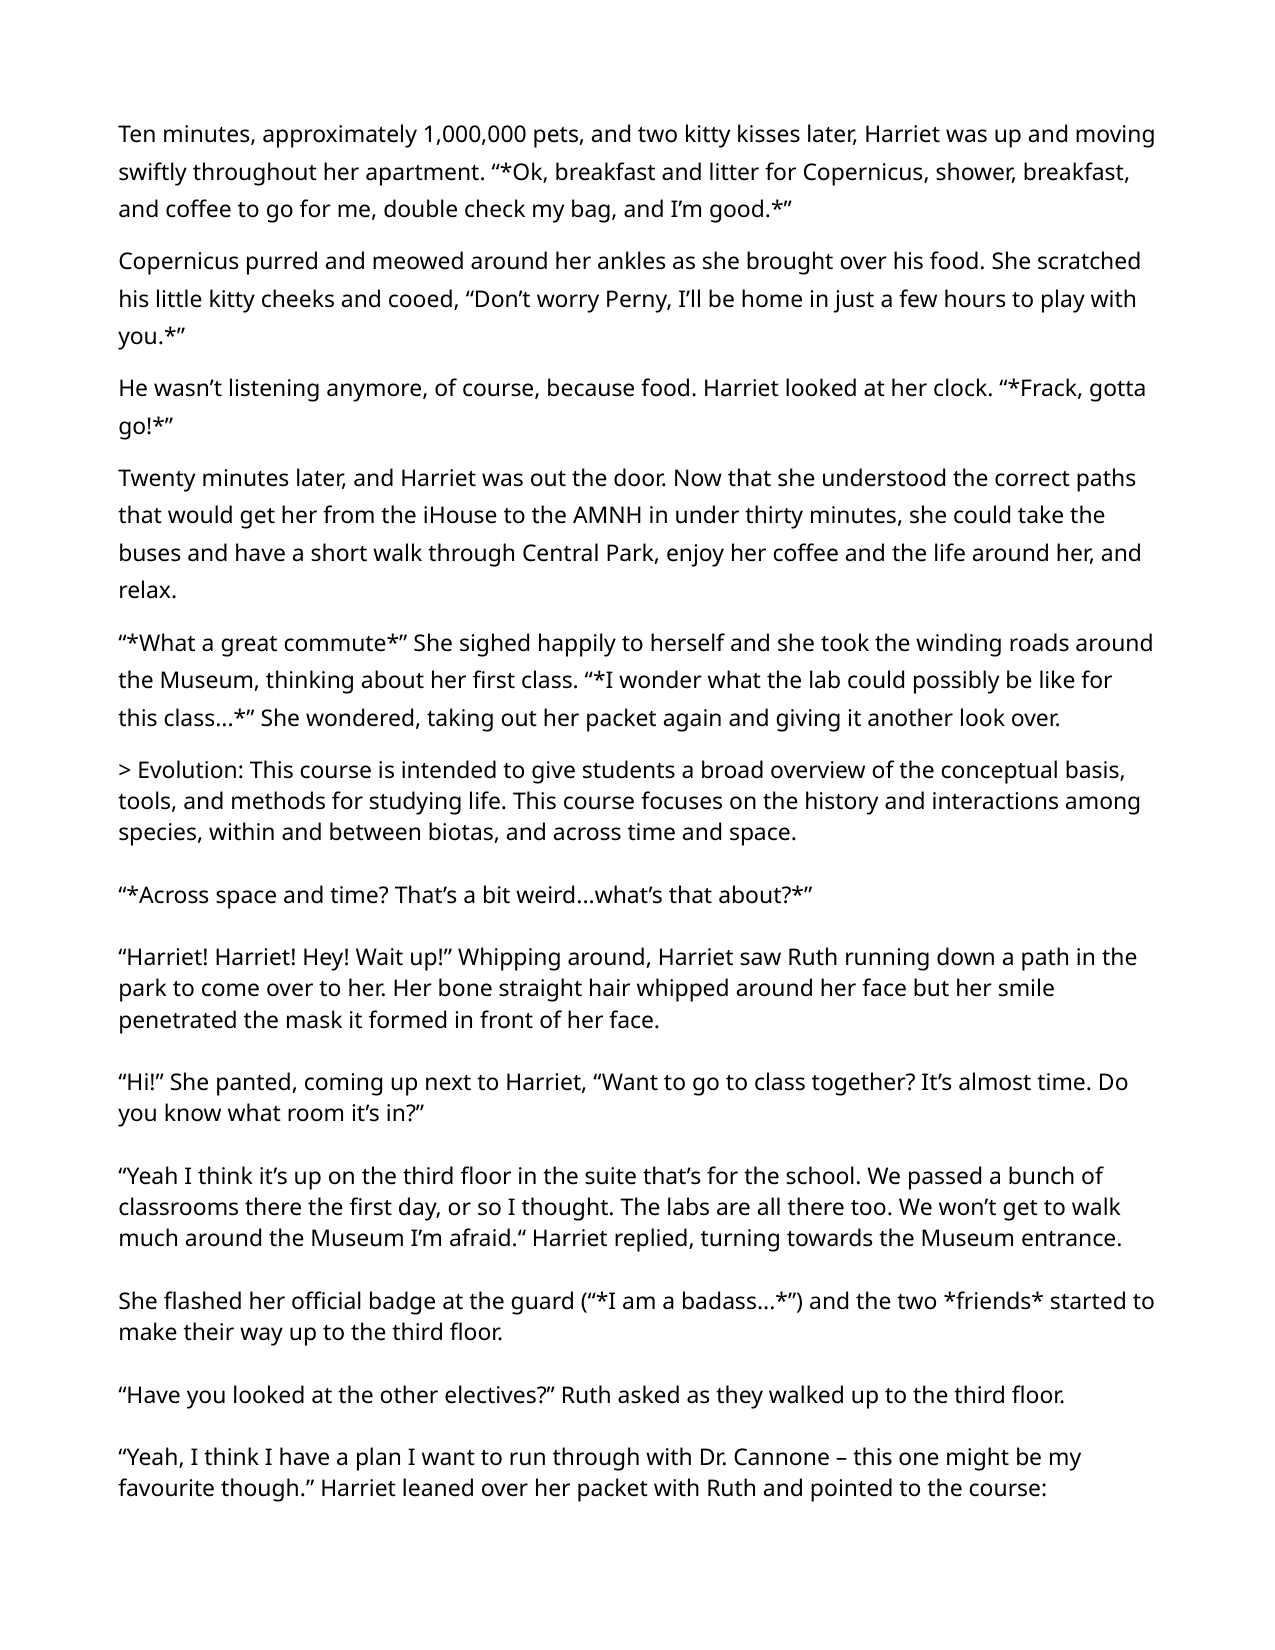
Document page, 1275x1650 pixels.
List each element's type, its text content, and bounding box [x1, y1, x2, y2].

text “*What a great commute*” She sighed happily to herself and she took the winding roads around the Museum, thinking about her first class. “*I wonder what the lab could possibly be like for this class...*” She wondered, taking out her packet again and giving it another look over. [118, 626, 1157, 733]
text “Yeah I think it’s up on the third floor in the suite that’s for the school. We passed a bunch of classrooms there the first day, or so I thought. The labs are all there too. We won’t get to walk much around the Museum I’m afraid.“ Harriet replied, turning towards the Museum entrance. [118, 1160, 1157, 1253]
text Twenty minutes later, and Harriet was out the door. Now that she understood the correct paths that would get her from the iHouse to the AMNH in under thirty minutes, she could take the buses and have a short walk through Central Park, enjoy her coffee and the life around her, and relax. [118, 462, 1157, 606]
text “Harriet! Harriet! Hey! Wait up!” Whipping around, Harriet saw Ruth running down a path in the park to come over to her. Her bone straight hair whipped around her face but her smile penetrated the mask it formed in front of her face. [118, 941, 1157, 1035]
text He wasn’t listening anymore, of course, because food. Harriet looked at her clock. “*Frack, gotta go!*” [118, 372, 1157, 441]
text She flashed her official badge at the guard (“*I am a badass...*”) and the two *friends* started to make their way up to the third floor. [118, 1285, 1157, 1347]
text “Yeah, I think I have a plan I want to run through with Dr. Cannone – this one might be my favourite though.” Harriet leaned over her packet with Ruth and pointed to the course: [118, 1441, 1157, 1503]
text “Hi!” She panted, coming up next to Harriet, “Want to go to class together? It’s almost time. Do you know what room it’s in?” [118, 1066, 1157, 1128]
text Copernicus purred and meowed around her ankles as she brought over his food. She scratched his little kitty cheeks and cooed, “Don’t worry Perny, I’ll be home in just a few hours to play with you.*” [118, 245, 1157, 351]
text > Evolution: This course is intended to give students a broad overview of the conceptual basis, tools, and methods for studying life. This course focuses on the history and interactions among species, within and between biotas, and across time and space. [118, 753, 1157, 847]
text “*Across space and time? That’s a bit weird...what’s that about?*” [118, 878, 1157, 910]
text “Have you looked at the other electives?” Ruth asked as they walked up to the third floor. [118, 1378, 1157, 1410]
text Ten minutes, approximately 1,000,000 pets, and two kitty kisses later, Harriet was up and moving swiftly throughout her apartment. “*Ok, breakfast and litter for Copernicus, shower, breakfast, and coffee to go for me, double check my bag, and I’m good.*” [118, 118, 1157, 224]
